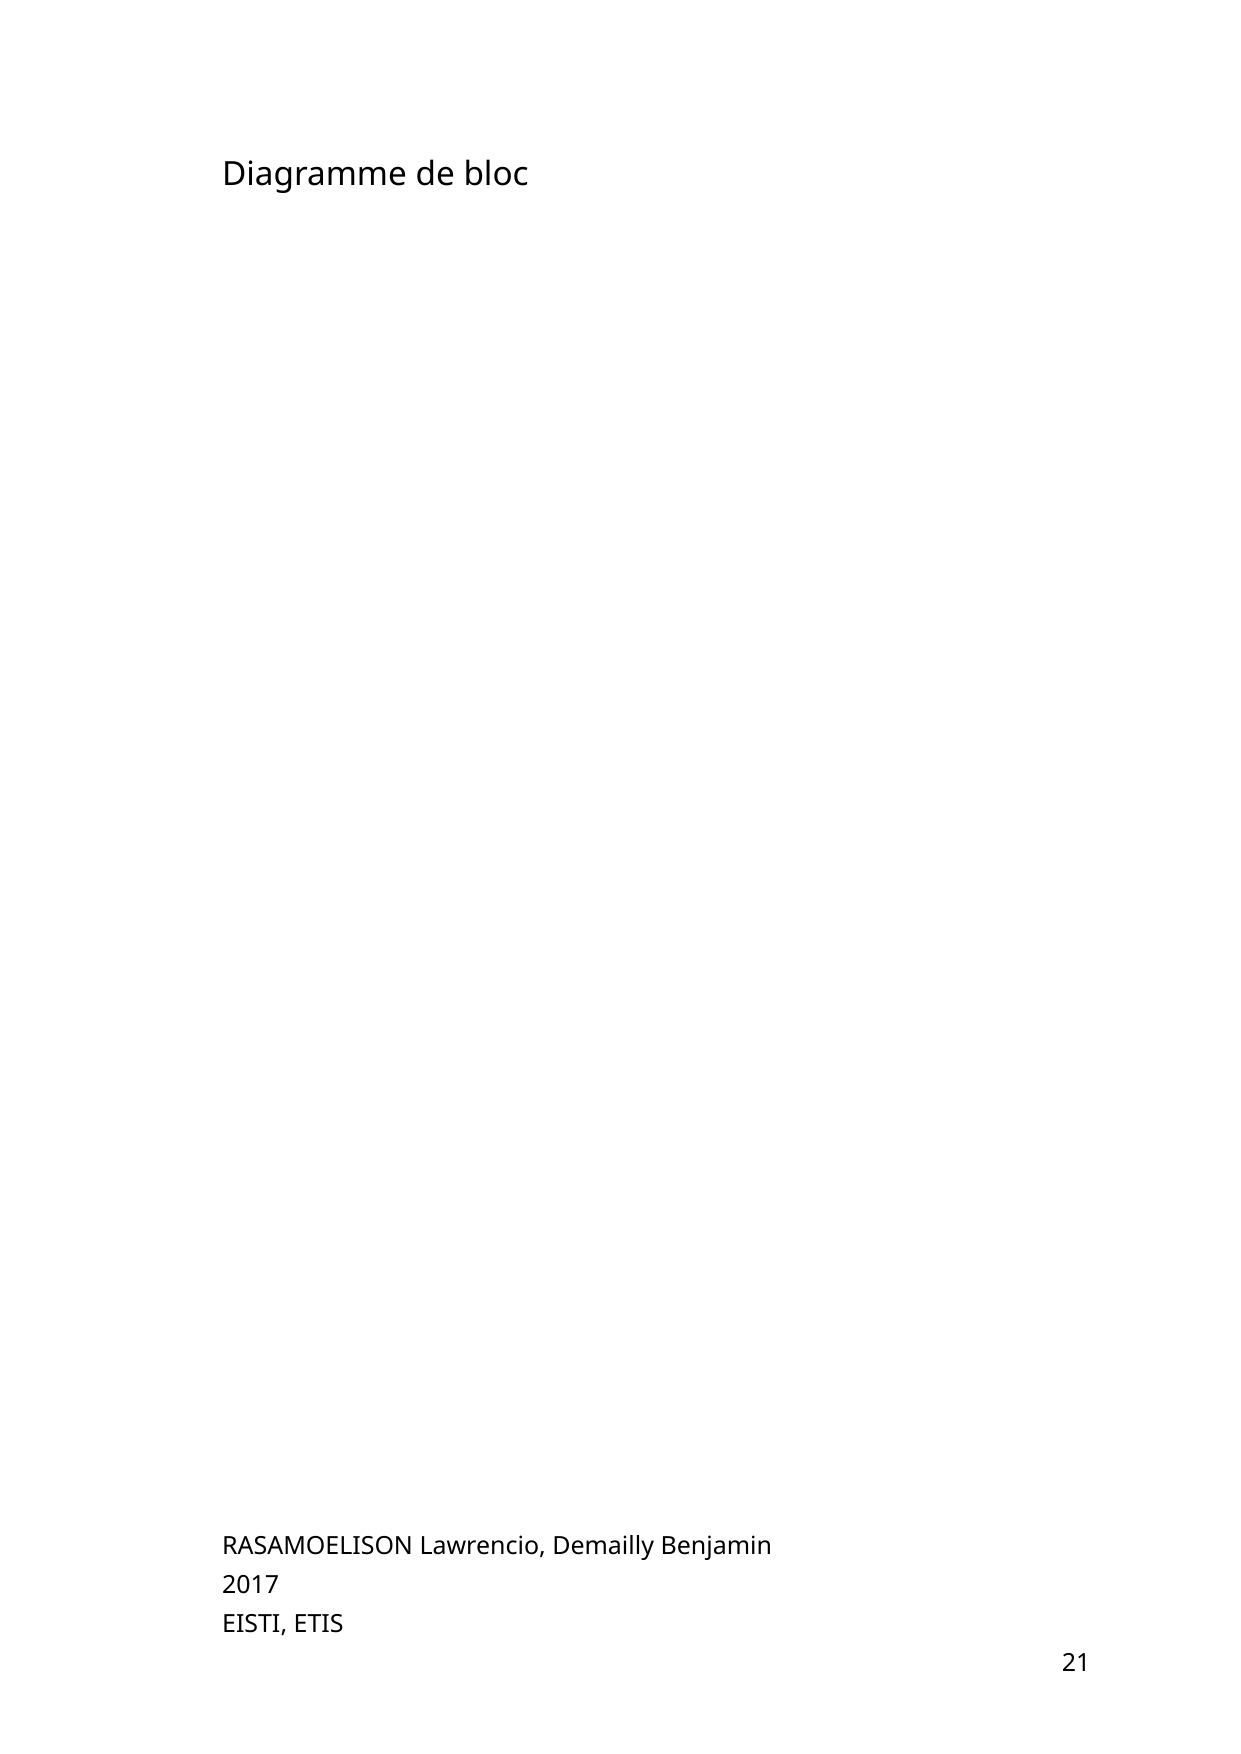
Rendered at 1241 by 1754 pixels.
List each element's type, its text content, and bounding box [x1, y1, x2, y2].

subtitle Diagramme de bloc [222, 150, 1090, 195]
